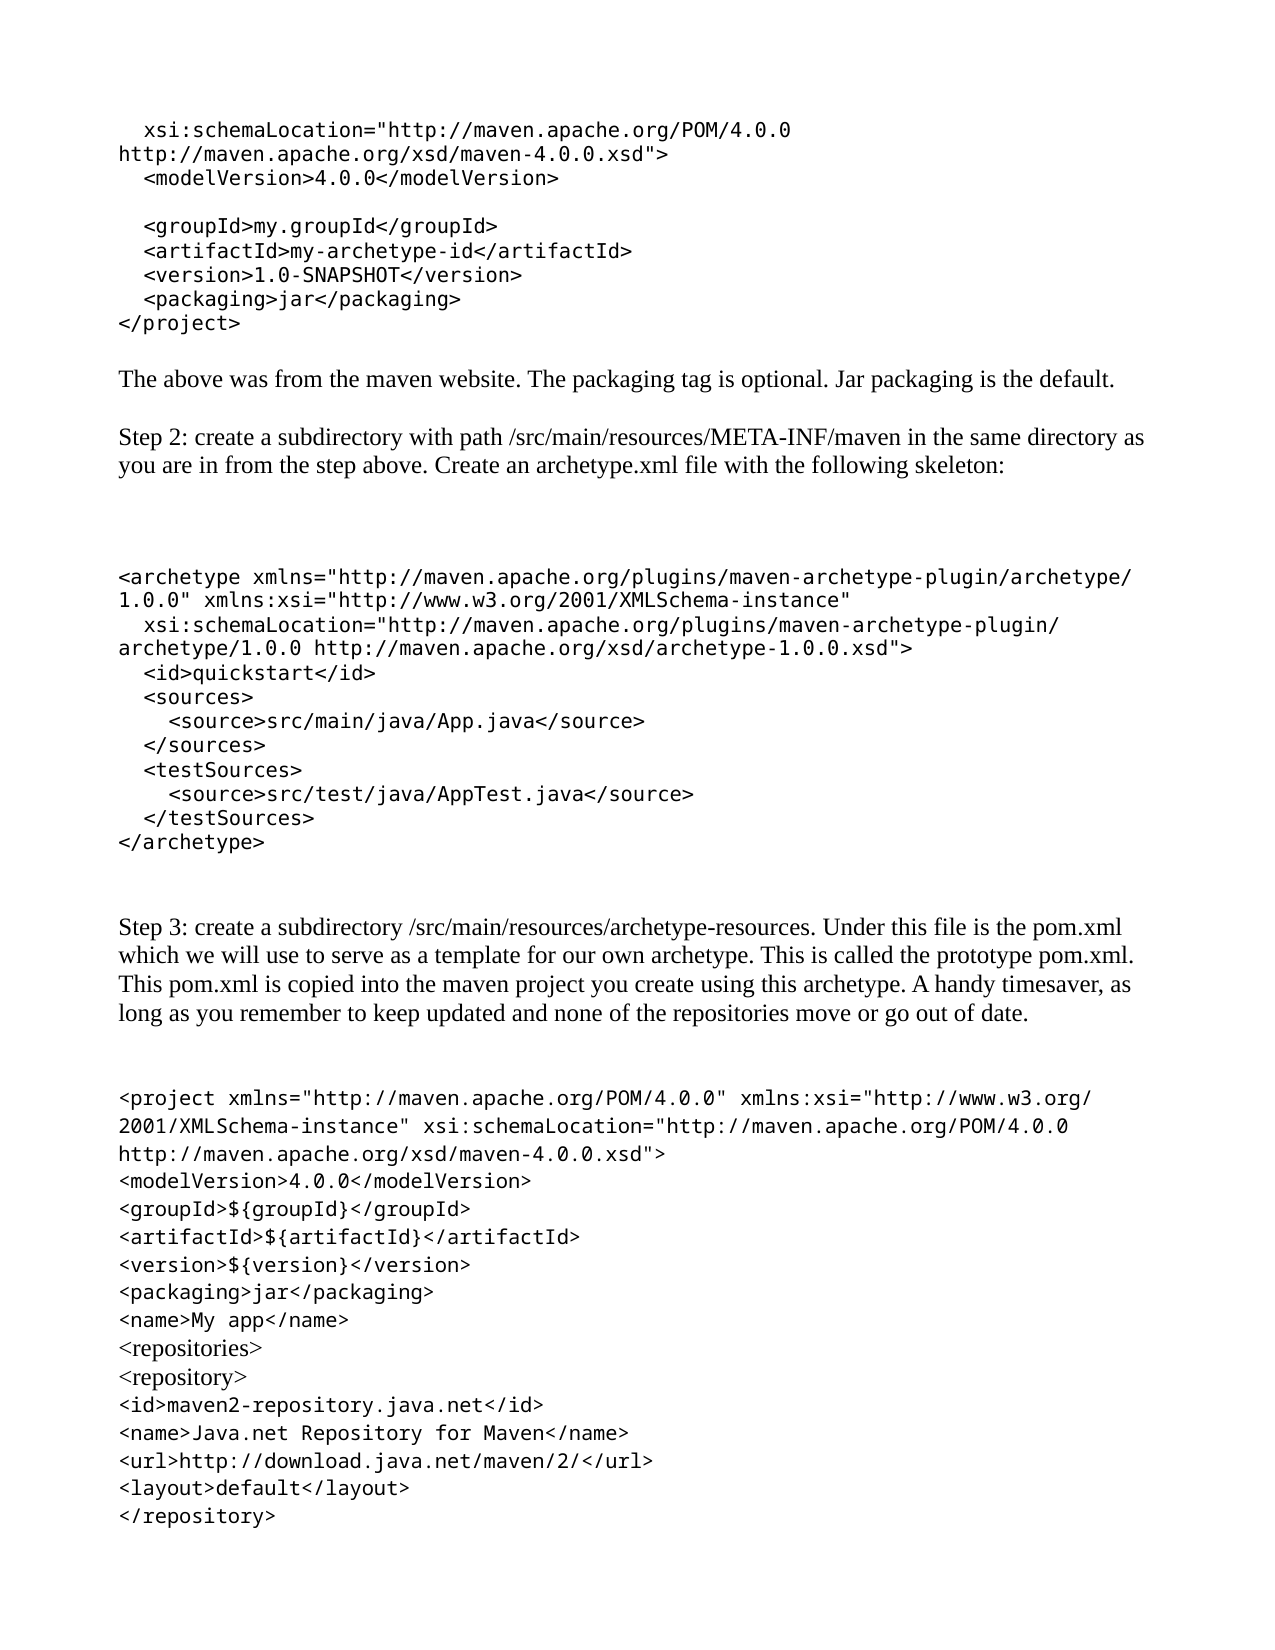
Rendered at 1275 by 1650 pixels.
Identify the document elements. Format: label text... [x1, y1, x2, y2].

text <version>1.0-SNAPSHOT</version> [118, 263, 1157, 287]
text <artifactId>my-archetype-id</artifactId> [118, 239, 1157, 263]
text <layout>default</layout> [118, 1474, 1157, 1502]
text <artifactId>${artifactId}</artifactId> [118, 1223, 1157, 1250]
text <archetype xmlns="http://maven.apache.org/plugins/maven-archetype-plugin/archetype/1.0.0" xmlns:xsi="http://www.w3.org/2001/XMLSchema-instance" [118, 565, 1157, 613]
text <packaging>jar</packaging> [118, 287, 1157, 312]
text xsi:schemaLocation="http://maven.apache.org/POM/4.0.0 http://maven.apache.org/xsd/maven-4.0.0.xsd"> [118, 118, 1157, 166]
text <id>quickstart</id> [118, 661, 1157, 685]
text <repositories> [118, 1333, 1157, 1362]
text <repository> [118, 1362, 1157, 1391]
text <version>${version}</version> [118, 1250, 1157, 1278]
text xsi:schemaLocation="http://maven.apache.org/plugins/maven-archetype-plugin/archetype/1.0.0 http://maven.apache.org/xsd/archetype-1.0.0.xsd"> [118, 613, 1157, 661]
text Step 3: create a subdirectory /src/main/resources/archetype-resources. Under this file is the pom.xml which we will use to serve as a template for our own archetype. This is called the prototype pom.xml. This pom.xml is copied into the maven project you create using this archetype. A handy timesaver, as long as you remember to keep updated and none of the repositories move or go out of date. [118, 912, 1157, 1027]
text </archetype> [118, 830, 1157, 854]
text <groupId>${groupId}</groupId> [118, 1195, 1157, 1223]
text </testSources> [118, 806, 1157, 830]
text <groupId>my.groupId</groupId> [118, 214, 1157, 239]
text <source>src/test/java/AppTest.java</source> [118, 782, 1157, 806]
text </project> [118, 312, 1157, 335]
text <source>src/main/java/App.java</source> [118, 709, 1157, 733]
text <name>Java.net Repository for Maven</name> [118, 1419, 1157, 1446]
text The above was from the maven website. The packaging tag is optional. Jar packaging is the default. [118, 364, 1157, 393]
text <id>maven2-repository.java.net</id> [118, 1391, 1157, 1419]
text <testSources> [118, 758, 1157, 782]
text <project xmlns="http://maven.apache.org/POM/4.0.0" xmlns:xsi="http://www.w3.org/2001/XMLSchema-instance" xsi:schemaLocation="http://maven.apache.org/POM/4.0.0 http://maven.apache.org/xsd/maven-4.0.0.xsd"> [118, 1084, 1157, 1167]
text <packaging>jar</packaging> [118, 1278, 1157, 1306]
text <modelVersion>4.0.0</modelVersion> [118, 1167, 1157, 1195]
text <modelVersion>4.0.0</modelVersion> [118, 166, 1157, 190]
text <sources> [118, 685, 1157, 709]
text Step 2: create a subdirectory with path /src/main/resources/META-INF/maven in the same directory as you are in from the step above. Create an archetype.xml file with the following skeleton: [118, 422, 1157, 479]
text <name>My app</name> [118, 1306, 1157, 1333]
text </sources> [118, 733, 1157, 758]
text </repository> [118, 1502, 1157, 1529]
text <url>http://download.java.net/maven/2/</url> [118, 1446, 1157, 1474]
